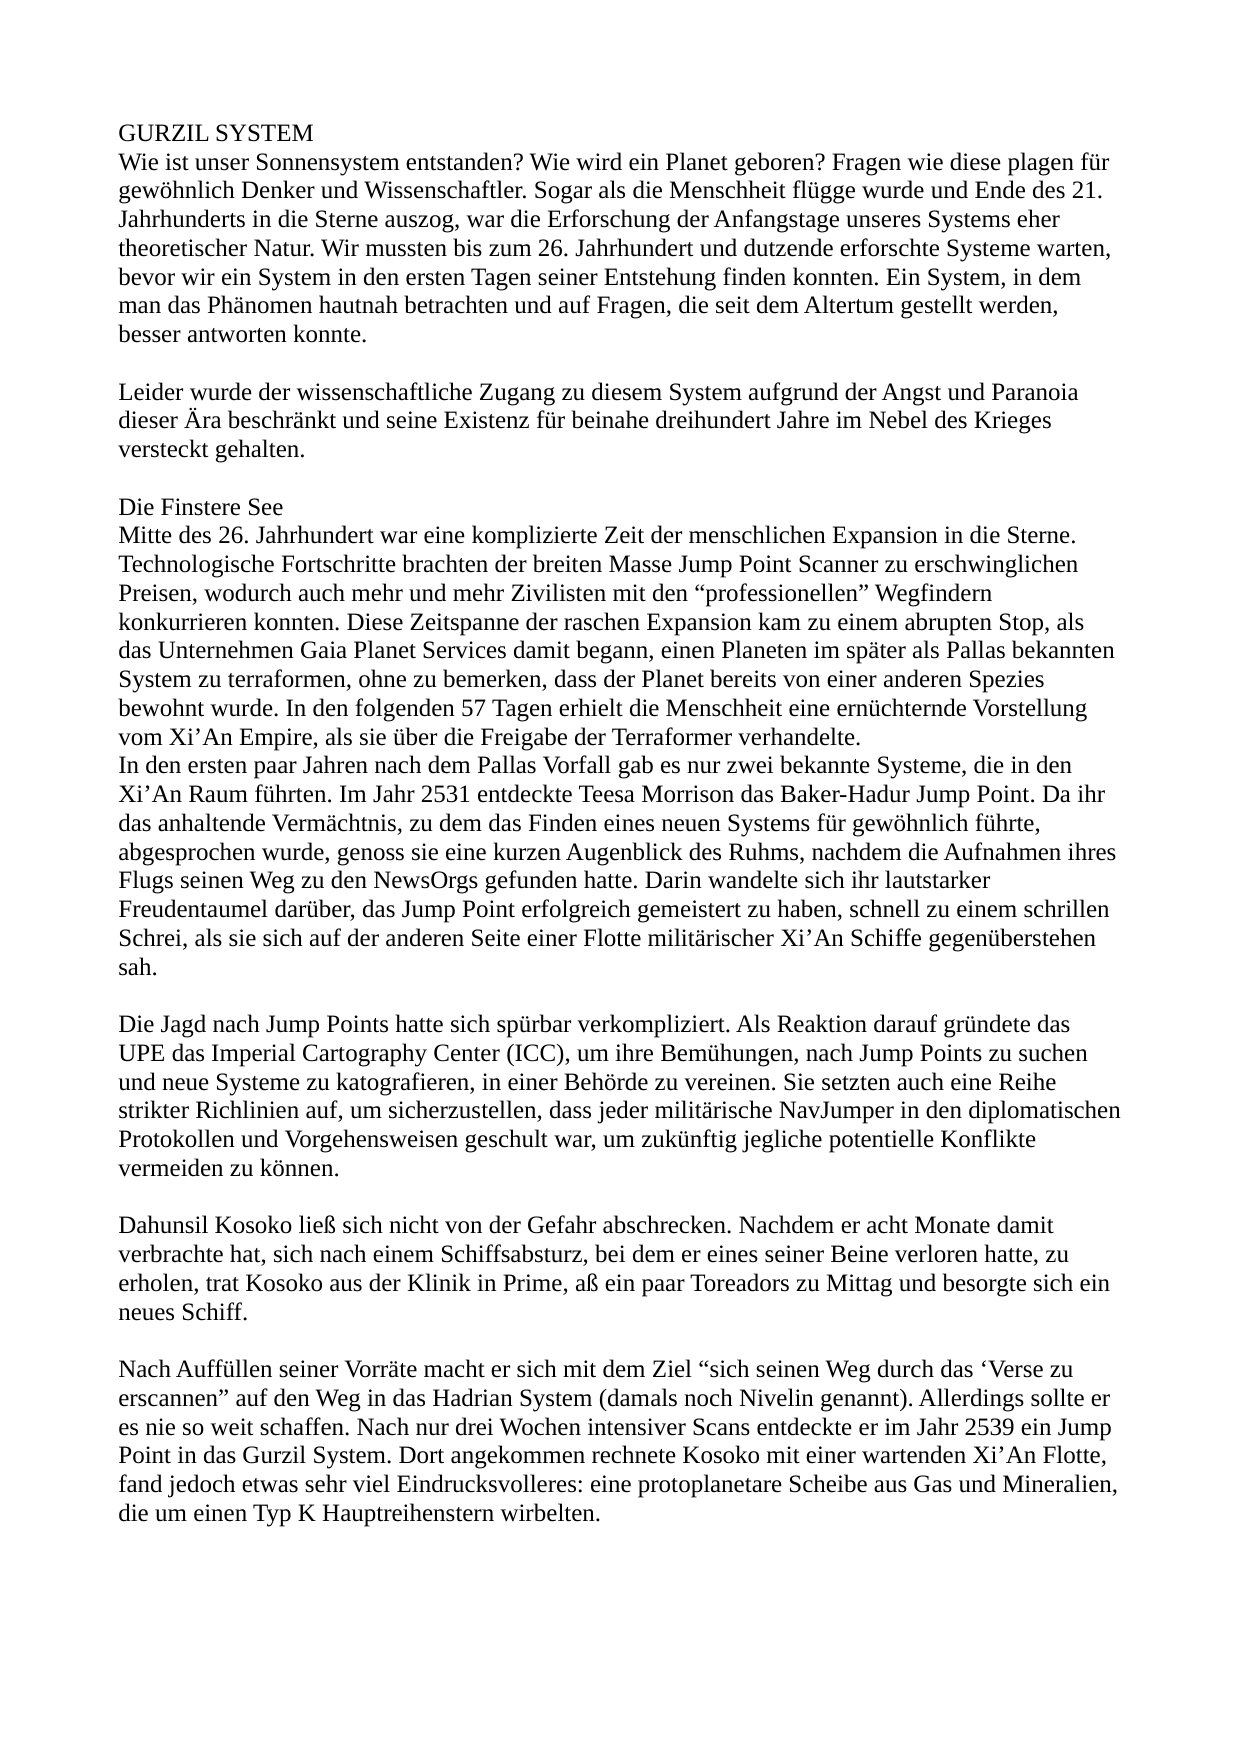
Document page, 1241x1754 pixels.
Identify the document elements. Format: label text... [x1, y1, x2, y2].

text In den ersten paar Jahren nach dem Pallas Vorfall gab es nur zwei bekannte Systeme, die in den Xi’An Raum führten. Im Jahr 2531 entdeckte Teesa Morrison das Baker-Hadur Jump Point. Da ihr das anhaltende Vermächtnis, zu dem das Finden eines neuen Systems für gewöhnlich führte, abgesprochen wurde, genoss sie eine kurzen Augenblick des Ruhms, nachdem die Aufnahmen ihres Flugs seinen Weg zu den NewsOrgs gefunden hatte. Darin wandelte sich ihr lautstarker Freudentaumel darüber, das Jump Point erfolgreich gemeistert zu haben, schnell zu einem schrillen Schrei, als sie sich auf der anderen Seite einer Flotte militärischer Xi’An Schiffe gegenüberstehen sah. [118, 751, 1122, 981]
text Dahunsil Kosoko ließ sich nicht von der Gefahr abschrecken. Nachdem er acht Monate damit verbrachte hat, sich nach einem Schiffsabsturz, bei dem er eines seiner Beine verloren hatte, zu erholen, trat Kosoko aus der Klinik in Prime, aß ein paar Toreadors zu Mittag und besorgte sich ein neues Schiff. [118, 1211, 1122, 1326]
text Mitte des 26. Jahrhundert war eine komplizierte Zeit der menschlichen Expansion in die Sterne. Technologische Fortschritte brachten der breiten Masse Jump Point Scanner zu erschwinglichen Preisen, wodurch auch mehr und mehr Zivilisten mit den “professionellen” Wegfindern konkurrieren konnten. Diese Zeitspanne der raschen Expansion kam zu einem abrupten Stop, als das Unternehmen Gaia Planet Services damit begann, einen Planeten im später als Pallas bekannten System zu terraformen, ohne zu bemerken, dass der Planet bereits von einer anderen Spezies bewohnt wurde. In den folgenden 57 Tagen erhielt die Menschheit eine ernüchternde Vorstellung vom Xi’An Empire, als sie über die Freigabe der Terraformer verhandelte. [118, 521, 1122, 751]
text Leider wurde der wissenschaftliche Zugang zu diesem System aufgrund der Angst und Paranoia dieser Ära beschränkt und seine Existenz für beinahe dreihundert Jahre im Nebel des Krieges versteckt gehalten. [118, 377, 1122, 463]
text Die Jagd nach Jump Points hatte sich spürbar verkompliziert. Als Reaktion darauf gründete das UPE das Imperial Cartography Center (ICC), um ihre Bemühungen, nach Jump Points zu suchen und neue Systeme zu katografieren, in einer Behörde zu vereinen. Sie setzten auch eine Reihe strikter Richlinien auf, um sicherzustellen, dass jeder militärische NavJumper in den diplomatischen Protokollen und Vorgehensweisen geschult war, um zukünftig jegliche potentielle Konflikte vermeiden zu können. [118, 1009, 1122, 1182]
text Nach Auffüllen seiner Vorräte macht er sich mit dem Ziel “sich seinen Weg durch das ‘Verse zu erscannen” auf den Weg in das Hadrian System (damals noch Nivelin genannt). Allerdings sollte er es nie so weit schaffen. Nach nur drei Wochen intensiver Scans entdeckte er im Jahr 2539 ein Jump Point in das Gurzil System. Dort angekommen rechnete Kosoko mit einer wartenden Xi’An Flotte, fand jedoch etwas sehr viel Eindrucksvolleres: eine protoplanetare Scheibe aus Gas und Mineralien, die um einen Typ K Hauptreihenstern wirbelten. [118, 1354, 1122, 1527]
text Wie ist unser Sonnensystem entstanden? Wie wird ein Planet geboren? Fragen wie diese plagen für gewöhnlich Denker und Wissenschaftler. Sogar als die Menschheit flügge wurde und Ende des 21. Jahrhunderts in die Sterne auszog, war die Erforschung der Anfangstage unseres Systems eher theoretischer Natur. Wir mussten bis zum 26. Jahrhundert und dutzende erforschte Systeme warten, bevor wir ein System in den ersten Tagen seiner Entstehung finden konnten. Ein System, in dem man das Phänomen hautnah betrachten und auf Fragen, die seit dem Altertum gestellt werden, besser antworten konnte. [118, 147, 1122, 348]
text Die Finstere See [118, 492, 1122, 521]
text GURZIL SYSTEM [118, 118, 1122, 147]
